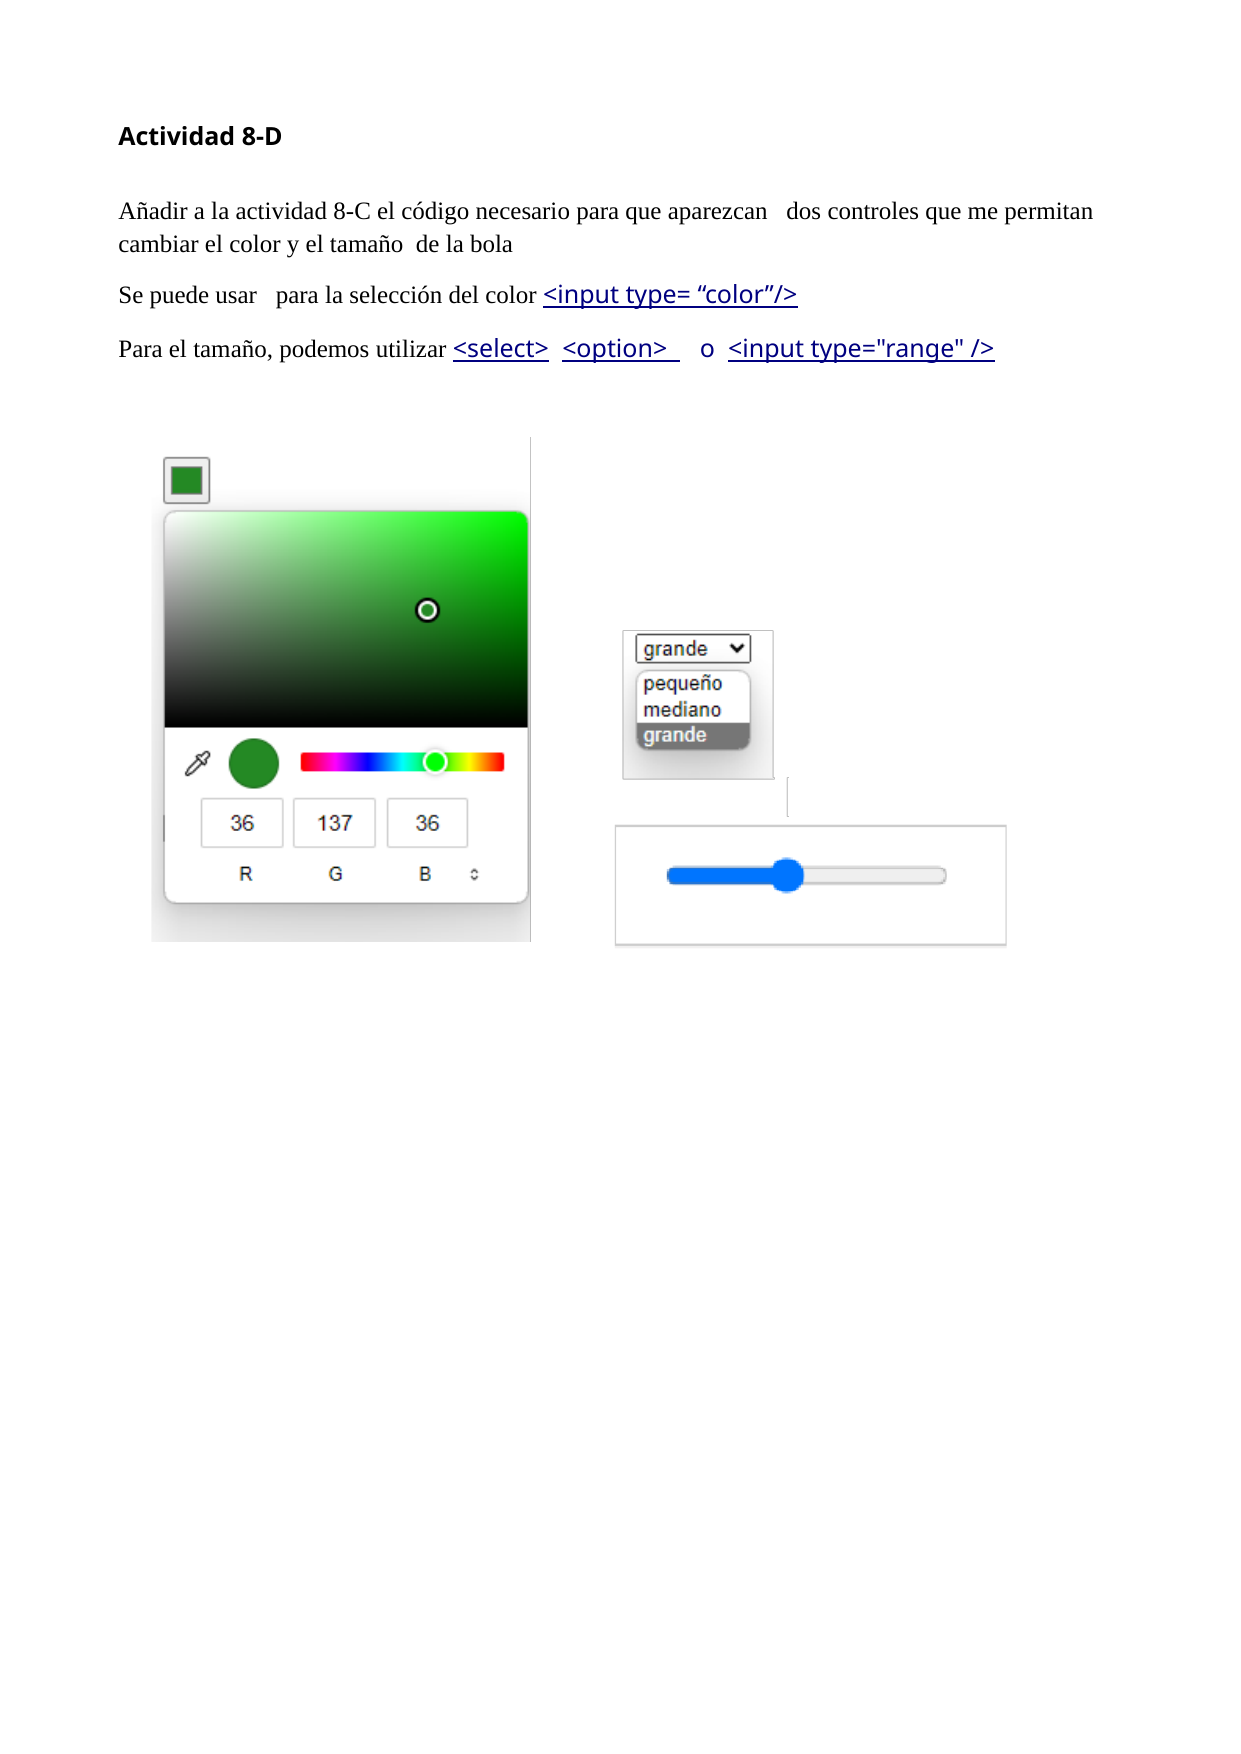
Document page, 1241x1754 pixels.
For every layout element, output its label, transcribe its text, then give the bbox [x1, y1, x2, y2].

text Para el tamaño, podemos utilizar <select> <option> o <input type="range" /> [118, 331, 1122, 365]
picture [151, 437, 1016, 953]
text Se puede usar para la selección del color <input type= “color”/> [118, 277, 1122, 311]
text Añadir a la actividad 8-C el código necesario para que aparezcan dos controles que me permitan cambiar el color y el tamaño de la bola [118, 196, 1122, 258]
text Actividad 8-D [118, 118, 1122, 152]
